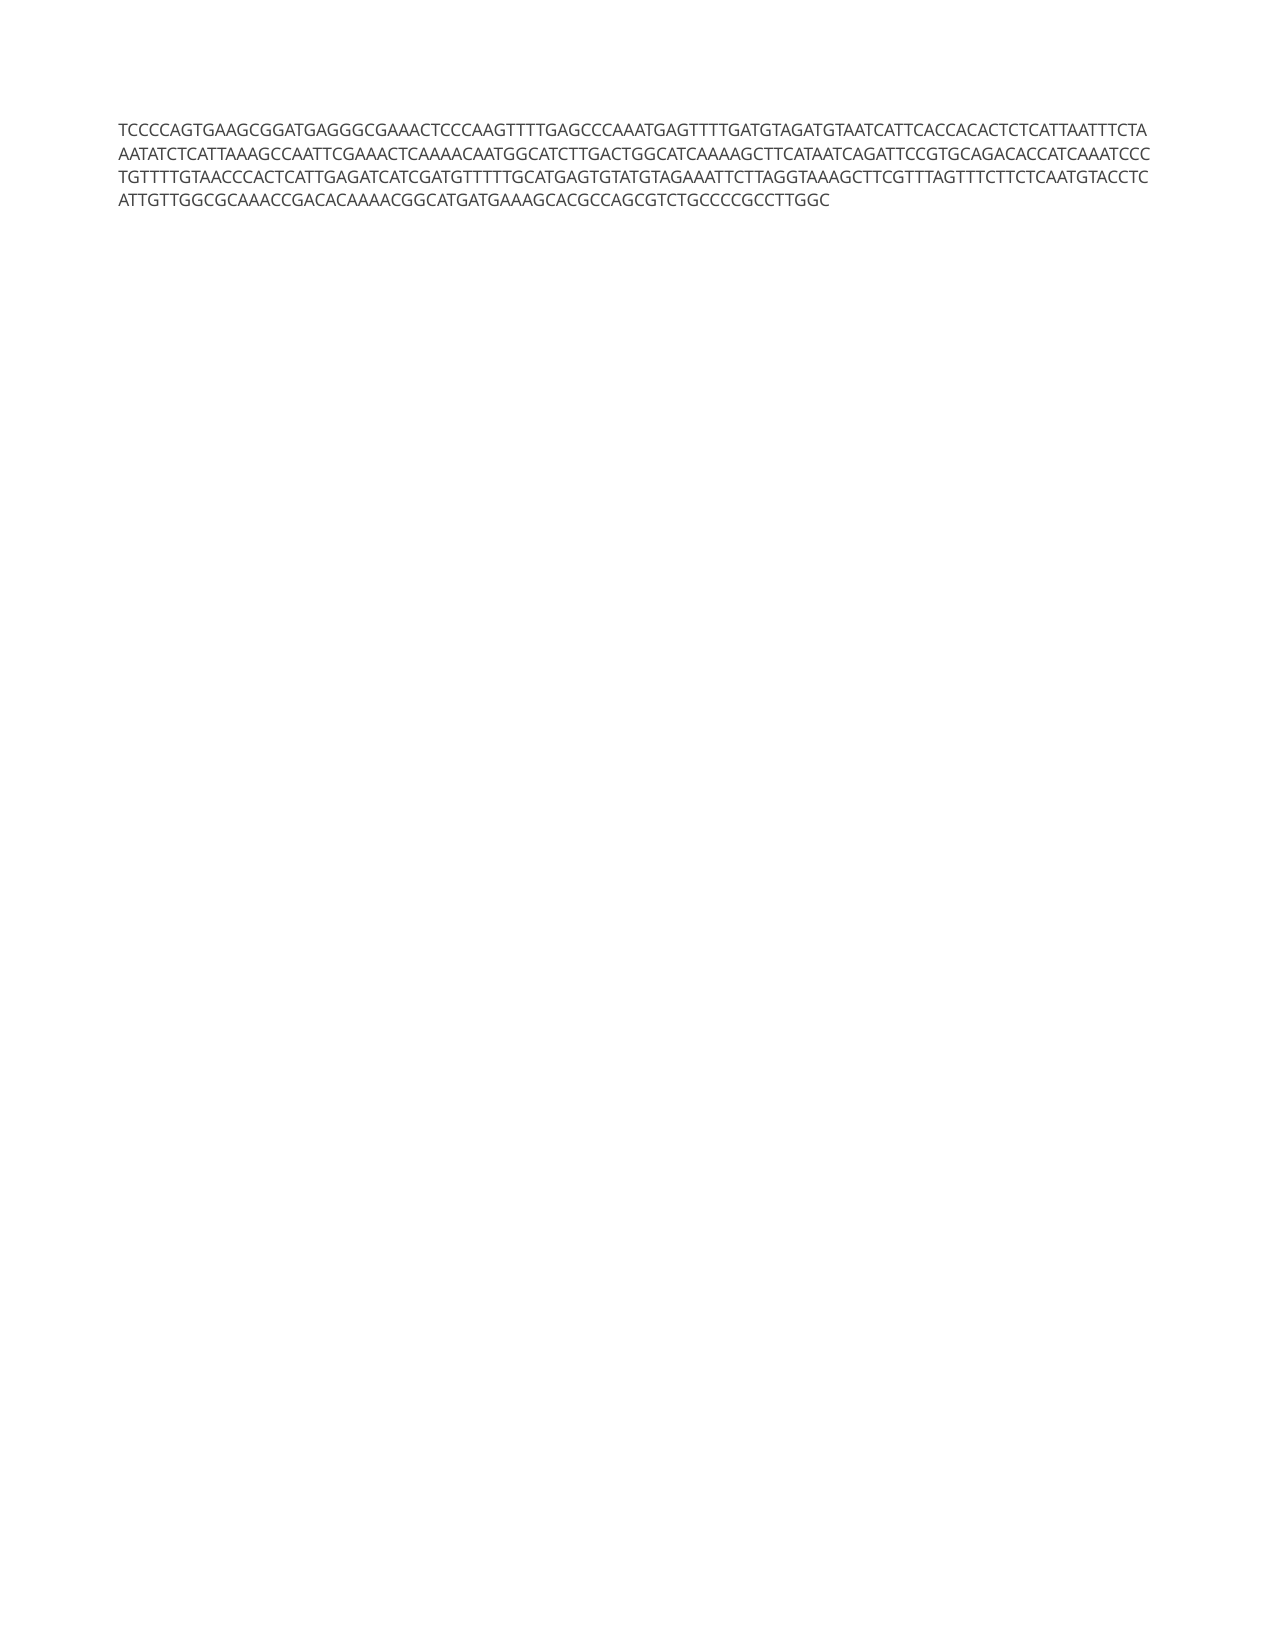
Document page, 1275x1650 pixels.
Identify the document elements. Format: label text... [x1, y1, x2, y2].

text TCCCCAGTGAAGCGGATGAGGGCGAAACTCCCAAGTTTTGAGCCCAAATGAGTTTTGATGTAGATGTAATCATTCACCACACTCTCATTAATTTCTAAATATCTCATTAAAGCCAATTCGAAACTCAAAACAATGGCATCTTGACTGGCATCAAAAGCTTCATAATCAGATTCCGTGCAGACACCATCAAATCCCTGTTTTGTAACCCACTCATTGAGATCATCGATGTTTTTGCATGAGTGTATGTAGAAATTCTTAGGTAAAGCTTCGTTTAGTTTCTTCTCAATGTACCTCATTGTTGGCGCAAACCGACACAAAACGGCATGATGAAAGCACGCCAGCGTCTGCCCCGCCTTGGC [118, 118, 1157, 212]
